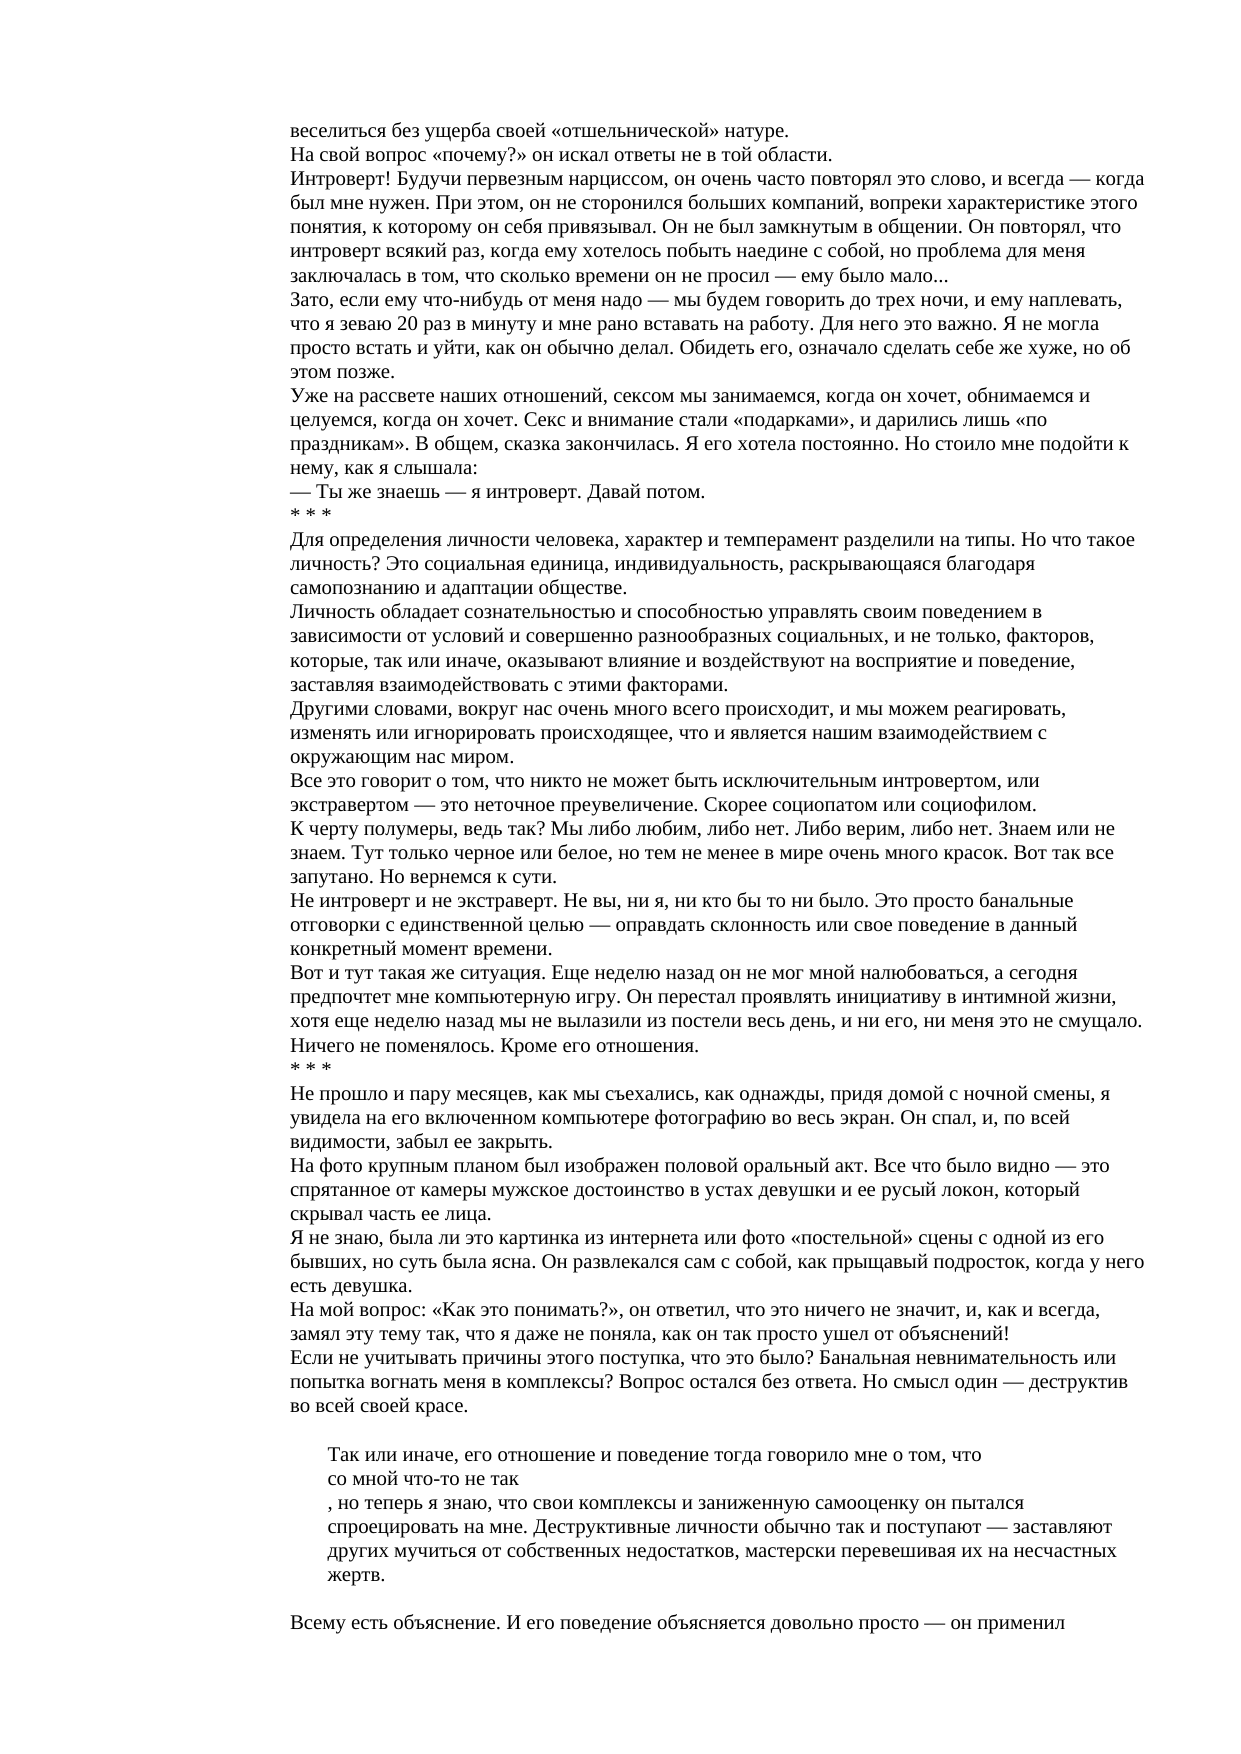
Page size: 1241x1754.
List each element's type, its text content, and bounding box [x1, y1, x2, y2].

text Всему есть объяснение. И его поведение объясняется довольно просто — он применил [290, 1610, 1152, 1634]
text На свой вопрос «почему?» он искал ответы не в той области. [290, 142, 1152, 166]
text Так или иначе, его отношение и поведение тогда говорило мне о том, что [327, 1442, 1152, 1466]
text Если не учитывать причины этого поступка, что это было? Банальная невнимательность или попытка вогнать меня в комплексы? Вопрос остался без ответа. Но смысл один — деструктив во всей своей красе. [290, 1345, 1152, 1417]
text * * * [290, 1057, 1152, 1081]
text * * * [290, 503, 1152, 527]
text Уже на рассвете наших отношений, сексом мы занимаемся, когда он хочет, обнимаемся и целуемся, когда он хочет. Секс и внимание стали «подарками», и дарились лишь «по праздникам». В общем, сказка закончилась. Я его хотела постоянно. Но стоило мне подойти к нему, как я слышала: [290, 383, 1152, 479]
text — Ты же знаешь — я интроверт. Давай потом. [290, 479, 1152, 503]
text Все это говорит о том, что никто не может быть исключительным интровертом, или экстравертом — это неточное преувеличение. Скорее социопатом или социофилом. [290, 768, 1152, 816]
text , но теперь я знаю, что свои комплексы и заниженную самооценку он пытался спроецировать на мне. Деструктивные личности обычно так и поступают — заставляют других мучиться от собственных недостатков, мастерски перевешивая их на несчастных жертв. [327, 1490, 1152, 1586]
text Я не знаю, была ли это картинка из интернета или фото «постельной» сцены с одной из его бывших, но суть была ясна. Он развлекался сам с собой, как прыщавый подросток, когда у него есть девушка. [290, 1225, 1152, 1297]
text со мной что-то не так [327, 1466, 1152, 1490]
text Личность обладает сознательностью и способностью управлять своим поведением в зависимости от условий и совершенно разнообразных социальных, и не только, факторов, которые, так или иначе, оказывают влияние и воздействуют на восприятие и поведение, заставляя взаимодействовать с этими факторами. [290, 599, 1152, 696]
text К черту полумеры, ведь так? Мы либо любим, либо нет. Либо верим, либо нет. Знаем или не знаем. Тут только черное или белое, но тем не менее в мире очень много красок. Вот так все запутано. Но вернемся к сути. [290, 816, 1152, 888]
text Другими словами, вокруг нас очень много всего происходит, и мы можем реагировать, изменять или игнорировать происходящее, что и является нашим взаимодействием с окружающим нас миром. [290, 696, 1152, 768]
text Зато, если ему что-нибудь от меня надо — мы будем говорить до трех ночи, и ему наплевать, что я зеваю 20 раз в минуту и мне рано вставать на работу. Для него это важно. Я не могла просто встать и уйти, как он обычно делал. Обидеть его, означало сделать себе же хуже, но об этом позже. [290, 287, 1152, 383]
text Интроверт! Будучи первезным нарциссом, он очень часто повторял это слово, и всегда — когда был мне нужен. При этом, он не сторонился больших компаний, вопреки характеристике этого понятия, к которому он себя привязывал. Он не был замкнутым в общении. Он повторял, что интроверт всякий раз, когда ему хотелось побыть наедине с собой, но проблема для меня заключалась в том, что сколько времени он не просил — ему было мало... [290, 166, 1152, 287]
text На фото крупным планом был изображен половой оральный акт. Все что было видно — это спрятанное от камеры мужское достоинство в устах девушки и ее русый локон, который скрывал часть ее лица. [290, 1153, 1152, 1225]
text Для определения личности человека, характер и темперамент разделили на типы. Но что такое личность? Это социальная единица, индивидуальность, раскрывающаяся благодаря самопознанию и адаптации обществе. [290, 527, 1152, 599]
text Не прошло и пару месяцев, как мы съехались, как однажды, придя домой с ночной смены, я увидела на его включенном компьютере фотографию во весь экран. Он спал, и, по всей видимости, забыл ее закрыть. [290, 1081, 1152, 1153]
text Вот и тут такая же ситуация. Еще неделю назад он не мог мной налюбоваться, а сегодня предпочтет мне компьютерную игру. Он перестал проявлять инициативу в интимной жизни, хотя еще неделю назад мы не вылазили из постели весь день, и ни его, ни меня это не смущало. Ничего не поменялось. Кроме его отношения. [290, 960, 1152, 1057]
text веселиться без ущерба своей «отшельнической» натуре. [290, 118, 1152, 142]
text Не интроверт и не экстраверт. Не вы, ни я, ни кто бы то ни было. Это просто банальные отговорки с единственной целью — оправдать склонность или свое поведение в данный конкретный момент времени. [290, 888, 1152, 960]
text На мой вопрос: «Как это понимать?», он ответил, что это ничего не значит, и, как и всегда, замял эту тему так, что я даже не поняла, как он так просто ушел от объяснений! [290, 1297, 1152, 1345]
